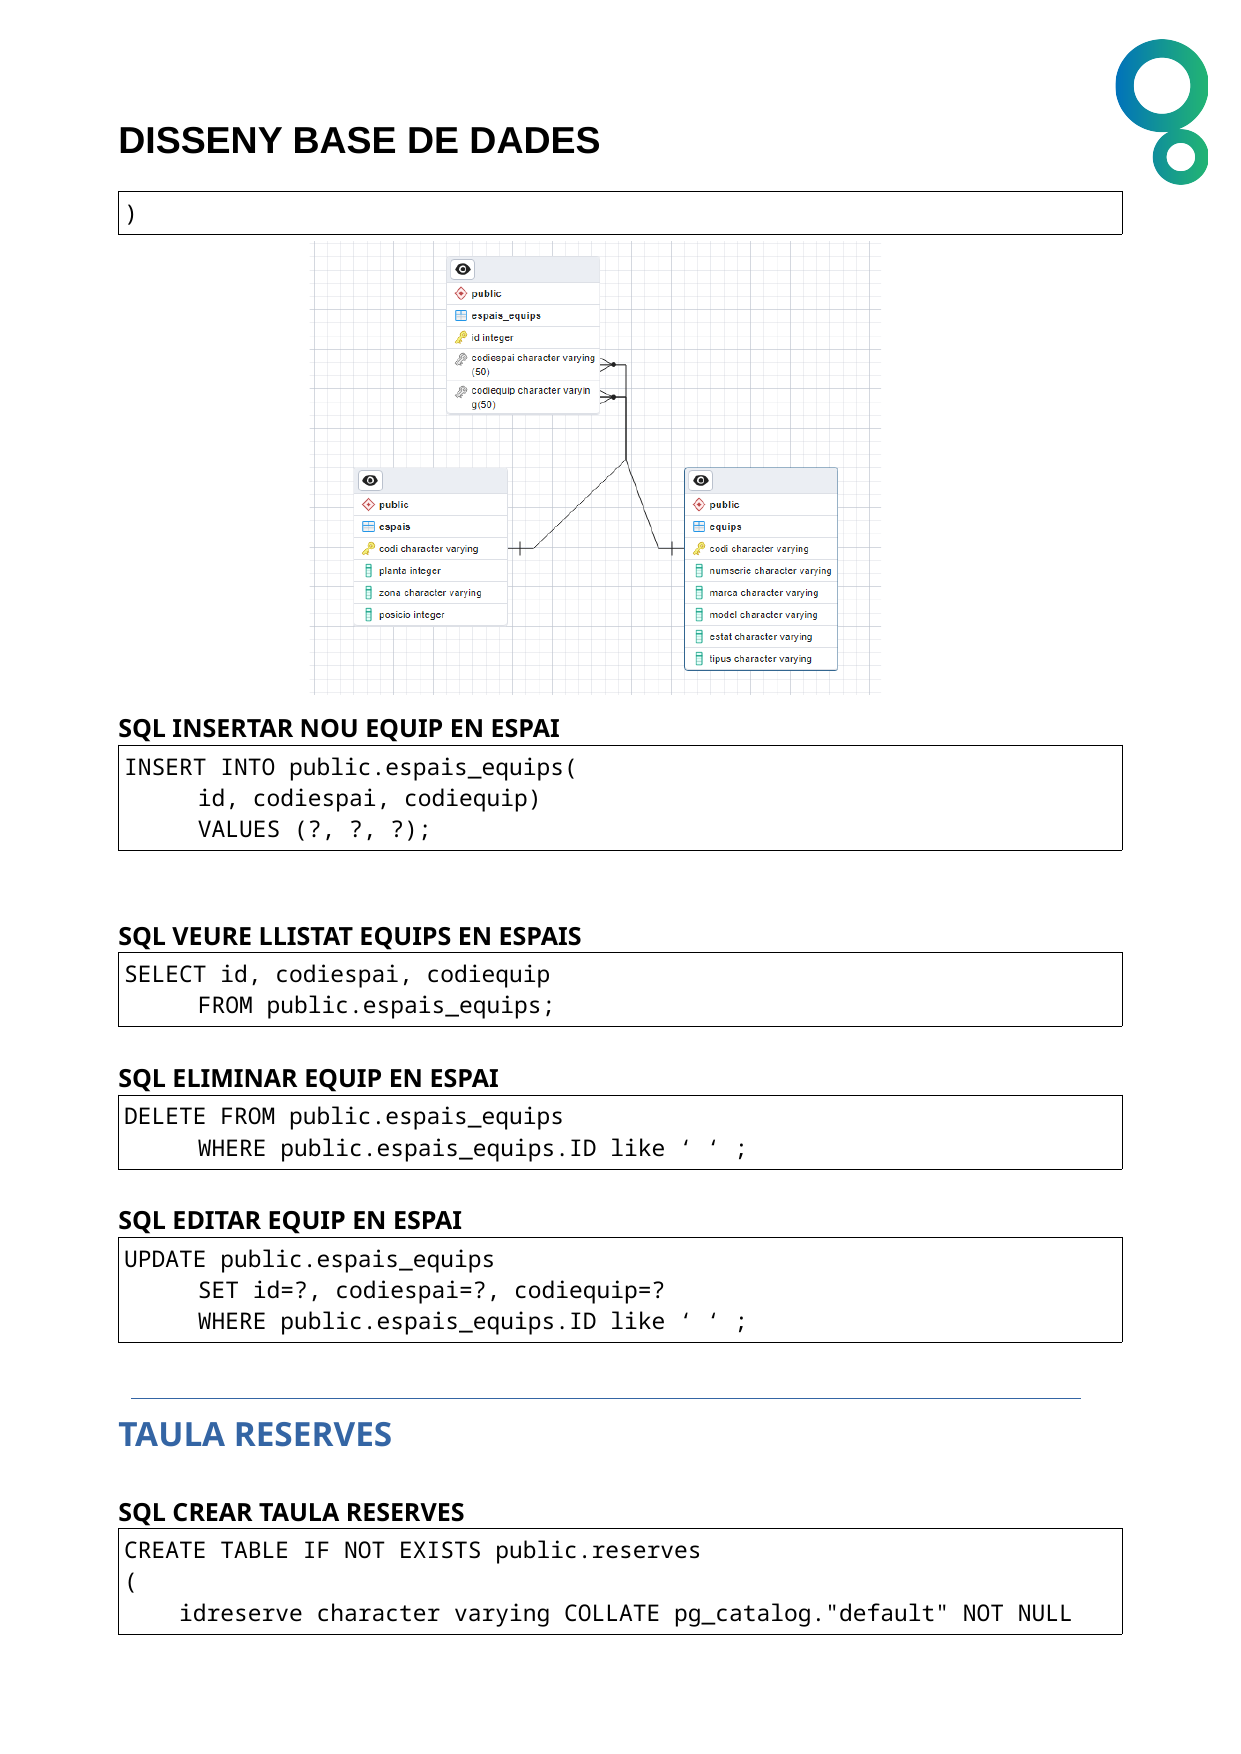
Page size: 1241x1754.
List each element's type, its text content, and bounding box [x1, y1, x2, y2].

table_header SELECT id, codiespai, codiequip FROM public.espais_equips; [119, 953, 1122, 1026]
table_header ) [119, 192, 1122, 233]
text SQL ELIMINAR EQUIP EN ESPAI [118, 1060, 1122, 1094]
picture [309, 241, 882, 695]
text SQL EDITAR EQUIP EN ESPAI [118, 1203, 1122, 1237]
text SQL CREAR TAULA RESERVES [118, 1494, 1122, 1528]
table_header CREATE TABLE IF NOT EXISTS public.reserves ( idreserve character varying COLLATE pg_catalog."default" NOT NULL [119, 1529, 1122, 1633]
text TAULA RESERVES [118, 1410, 1122, 1456]
text SQL VEURE LLISTAT EQUIPS EN ESPAIS [118, 918, 1122, 952]
text SQL INSERTAR NOU EQUIP EN ESPAI [118, 711, 1122, 744]
table_header DELETE FROM public.espais_equips WHERE public.espais_equips.ID like ‘ ‘ ; [119, 1096, 1122, 1168]
table_header INSERT INTO public.espais_equips( id, codiespai, codiequip) VALUES (?, ?, ?); [119, 746, 1122, 850]
picture [1115, 39, 1208, 185]
table_header UPDATE public.espais_equips SET id=?, codiespai=?, codiequip=? WHERE public.espais_equips.ID like ‘ ‘ ; [119, 1238, 1122, 1342]
